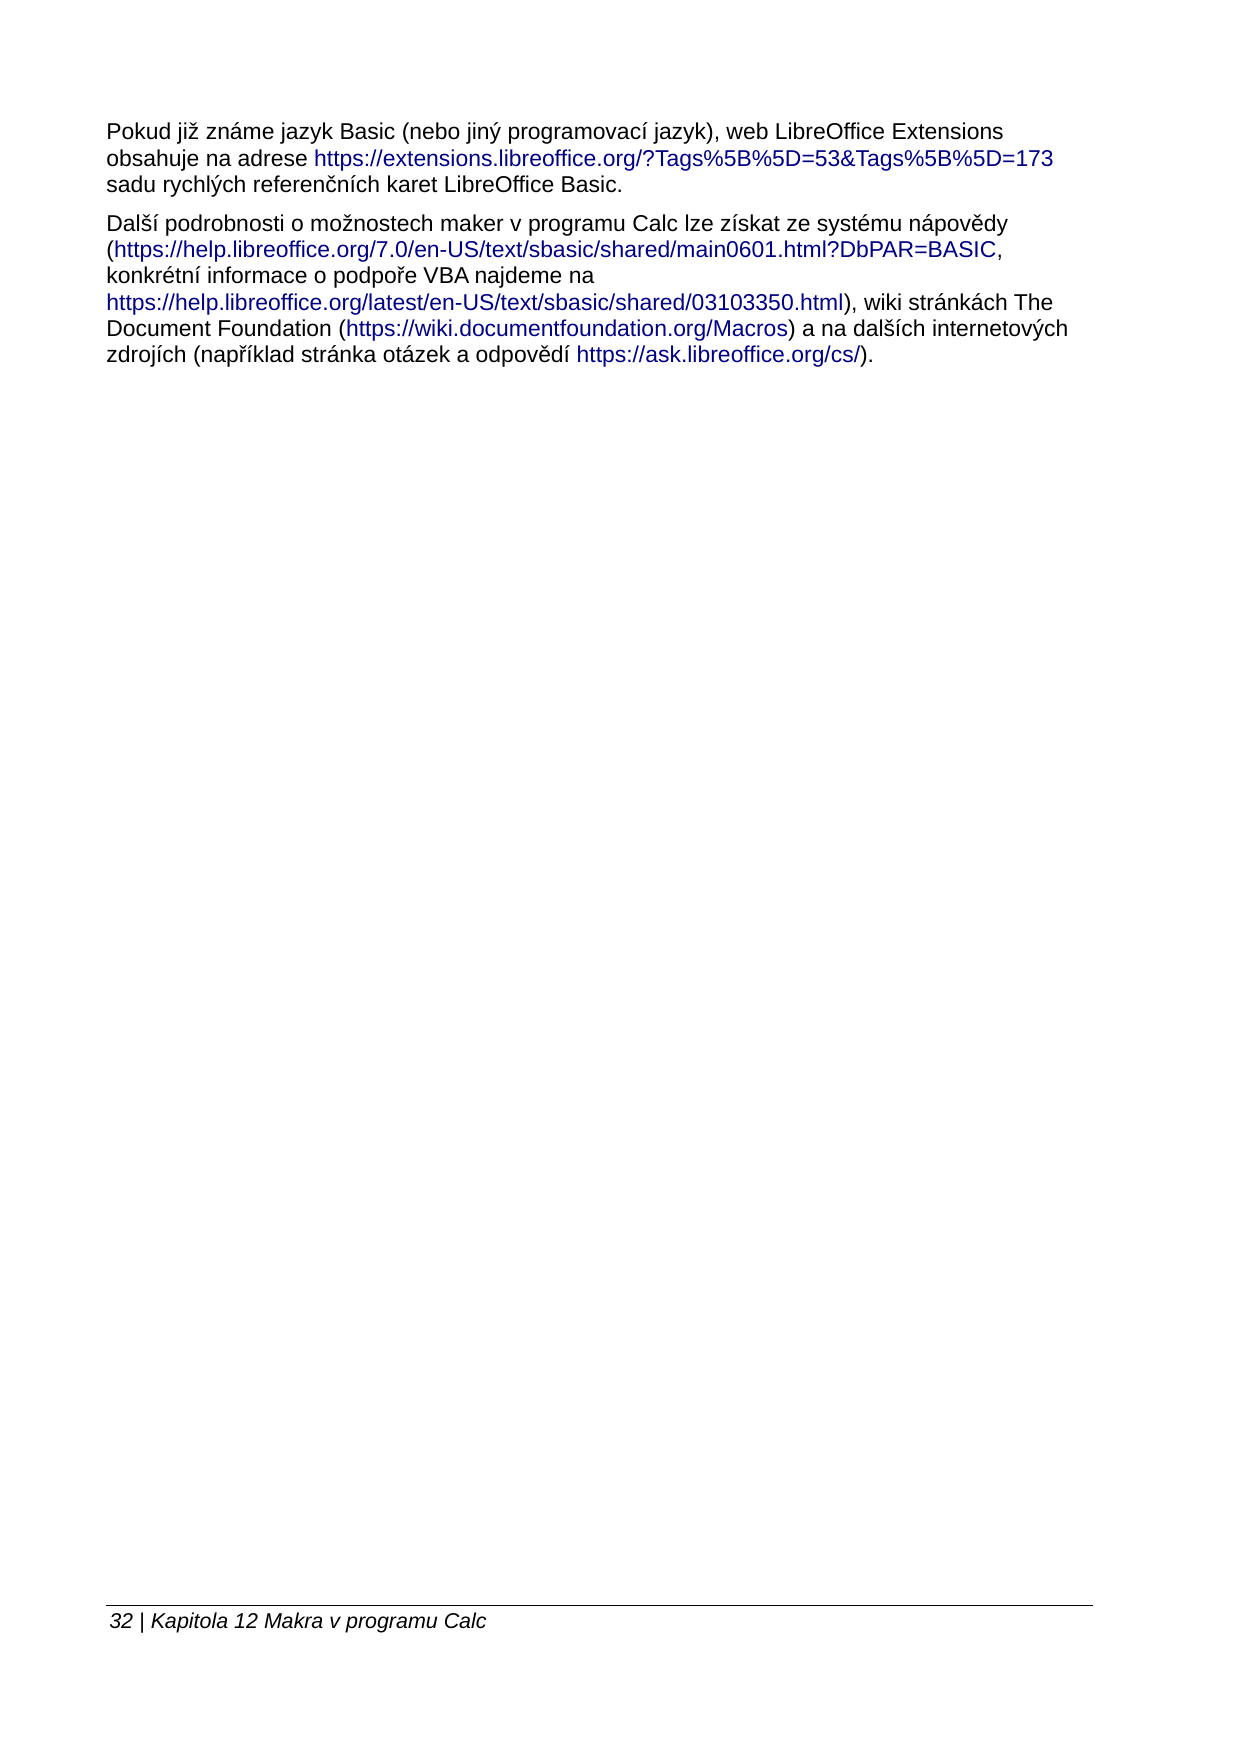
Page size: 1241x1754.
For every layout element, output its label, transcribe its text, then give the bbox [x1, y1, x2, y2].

text Další podrobnosti o možnostech maker v programu Calc lze získat ze systému nápovědy (https://help.libreoffice.org/7.0/en-US/text/sbasic/shared/main0601.html?DbPAR=BASIC, konkrétní informace o podpoře VBA najdeme na https://help.libreoffice.org/latest/en-US/text/sbasic/shared/03103350.html), wiki stránkách The Document Foundation (https://wiki.documentfoundation.org/Macros) a na dalších internetových zdrojích (například stránka otázek a odpovědí https://ask.libreoffice.org/cs/). [106, 210, 1093, 368]
text Pokud již známe jazyk Basic (nebo jiný programovací jazyk), web LibreOffice Extensions obsahuje na adrese https://extensions.libreoffice.org/?Tags%5B%5D=53&Tags%5B%5D=173 sadu rychlých referenčních karet LibreOffice Basic. [106, 118, 1093, 197]
